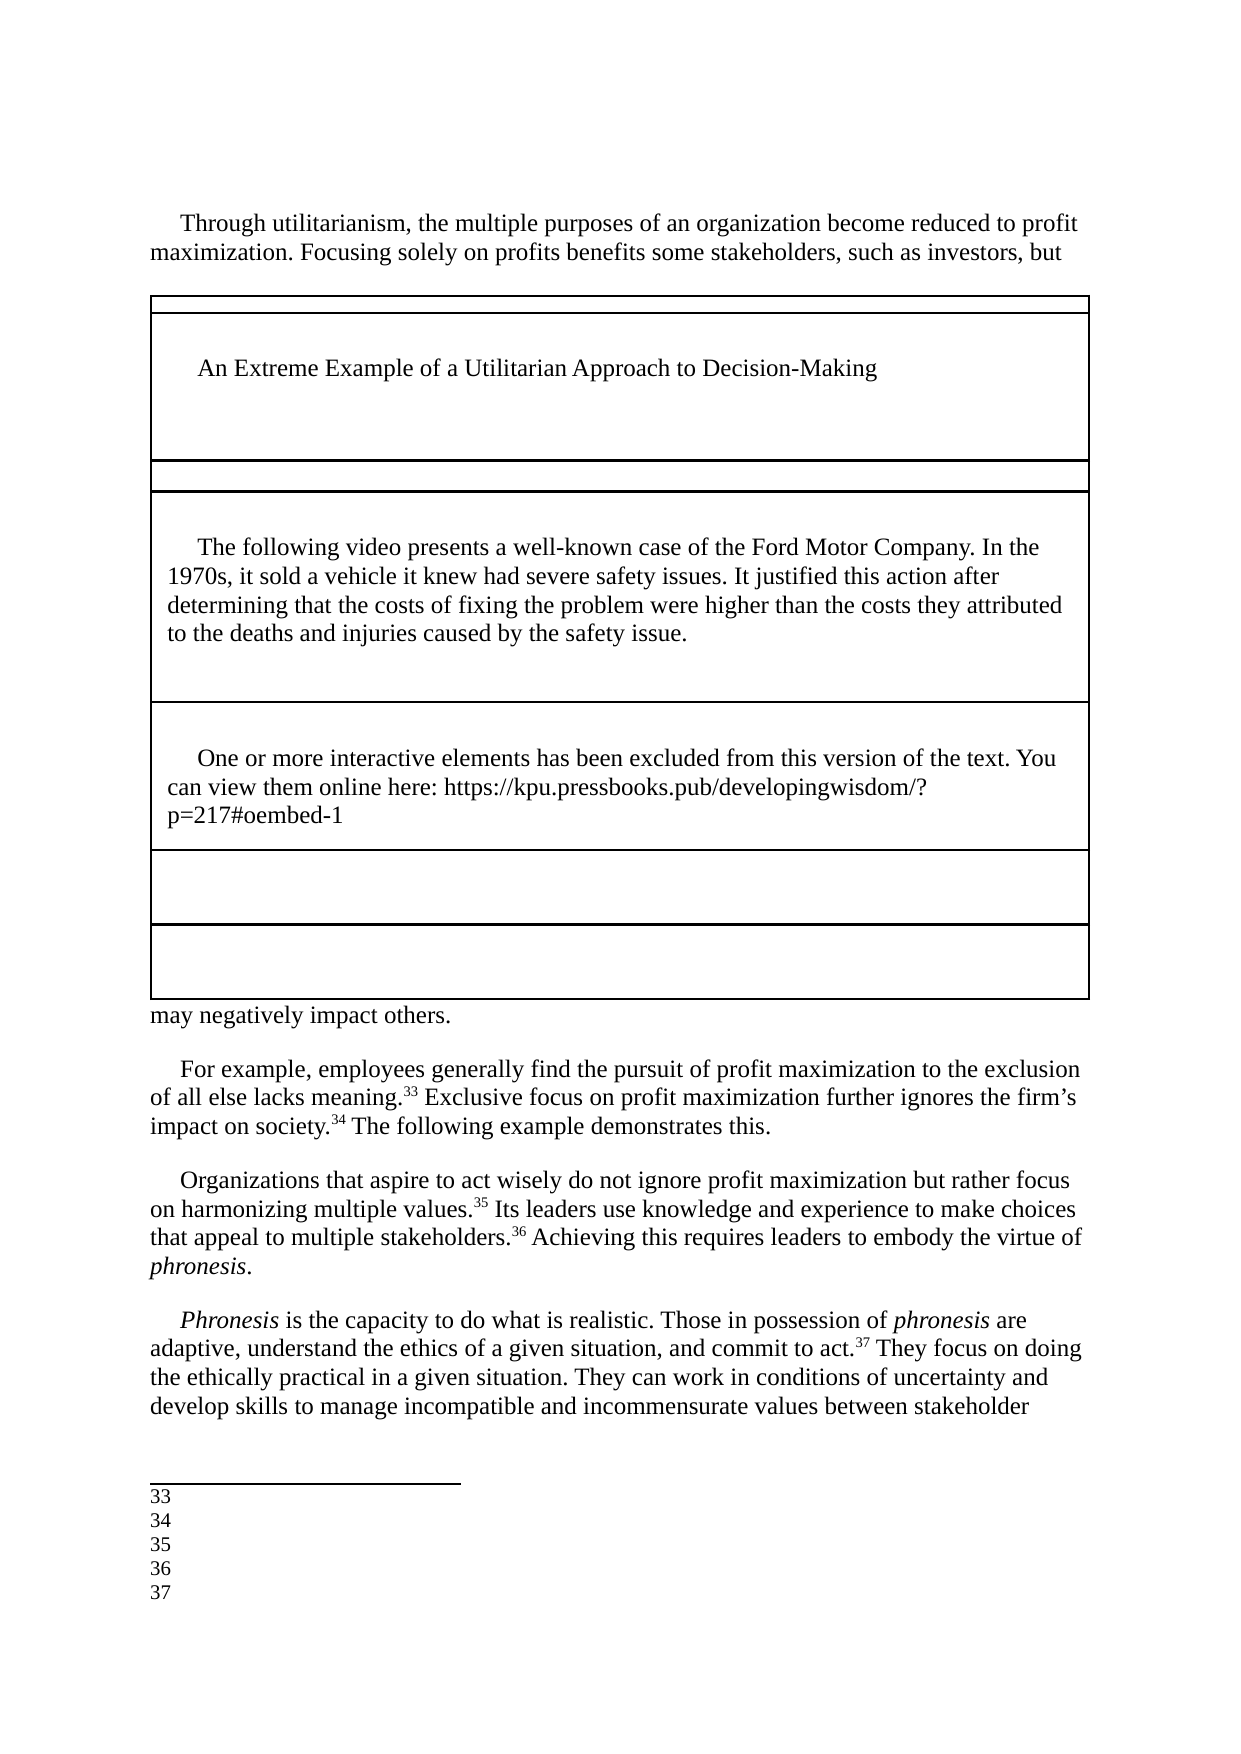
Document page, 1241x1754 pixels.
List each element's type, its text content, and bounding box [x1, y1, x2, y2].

text The following video presents a well-known case of the Ford Motor Company. In the 1970s, it sold a vehicle it knew had severe safety issues. It justified this action after determining that the costs of fixing the problem were higher than the costs they attributed to the deaths and injuries caused by the safety issue. [167, 532, 1073, 647]
text [152, 493, 1088, 701]
text Phronesis is the capacity to do what is realistic. Those in possession of phronesis are adaptive, understand the ethics of a given situation, and commit to act. They focus on doing the ethically practical in a given situation. They can work in conditions of uncertainty and develop skills to manage incompatible and incommensurate values between stakeholder groups. [150, 1305, 1090, 1420]
text [152, 851, 1088, 923]
text [152, 462, 1088, 490]
text [152, 297, 1088, 312]
text For example, employees generally find the pursuit of profit maximization to the exclusion of all else lacks meaning. Exclusive focus on profit maximization further ignores the firm’s impact on society. The following example demonstrates this. [150, 1054, 1090, 1140]
text An Extreme Example of a Utilitarian Approach to Decision-Making [167, 353, 1073, 382]
text One or more interactive elements has been excluded from this version of the text. You can view them online here: https://kpu.pressbooks.pub/developingwisdom/?p=217#oembed-1 [167, 743, 1073, 829]
text [152, 926, 1088, 998]
text [152, 703, 1088, 849]
text [152, 314, 1088, 459]
text Through utilitarianism, the multiple purposes of an organization become reduced to profit maximization. Focusing solely on profits benefits some stakeholders, such as investors, but [150, 208, 1090, 294]
text Organizations that aspire to act wisely do not ignore profit maximization but rather focus on harmonizing multiple values. Its leaders use knowledge and experience to make choices that appeal to multiple stakeholders. Achieving this requires leaders to embody the virtue of phronesis. [150, 1165, 1090, 1280]
text may negatively impact others. [150, 1000, 1090, 1029]
